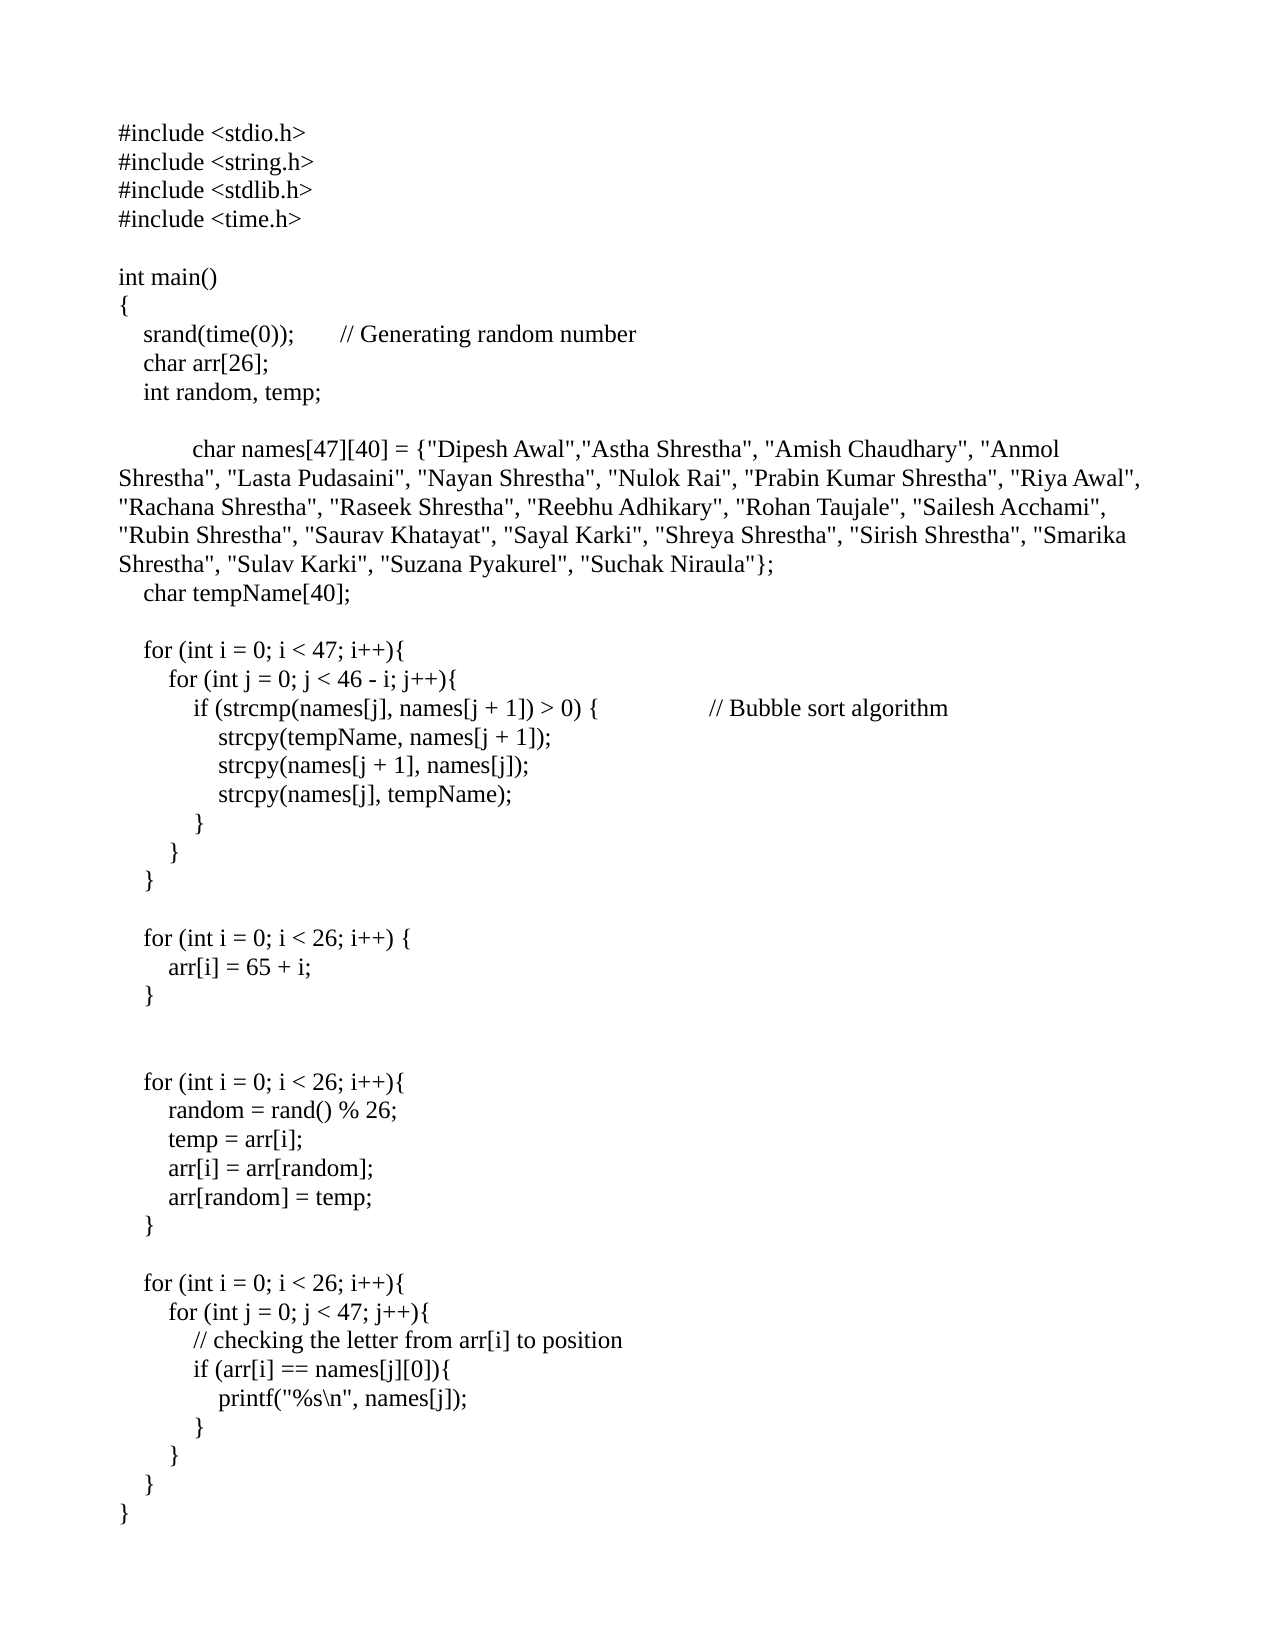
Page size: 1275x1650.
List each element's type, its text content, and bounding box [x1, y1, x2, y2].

text char names[47][40] = {"Dipesh Awal","Astha Shrestha", "Amish Chaudhary", "Anmol Shrestha", "Lasta Pudasaini", "Nayan Shrestha", "Nulok Rai", "Prabin Kumar Shrestha", "Riya Awal", "Rachana Shrestha", "Raseek Shrestha", "Reebhu Adhikary", "Rohan Taujale", "Sailesh Acchami", "Rubin Shrestha", "Saurav Khatayat", "Sayal Karki", "Shreya Shrestha", "Sirish Shrestha", "Smarika Shrestha", "Sulav Karki", "Suzana Pyakurel", "Suchak Niraula"}; [118, 434, 1157, 578]
text if (arr[i] == names[j][0]){ [118, 1354, 1157, 1383]
text #include <string.h> [118, 147, 1157, 176]
text // checking the letter from arr[i] to position [118, 1326, 1157, 1354]
text { [118, 291, 1157, 319]
text #include <stdlib.h> [118, 176, 1157, 204]
text if (strcmp(names[j], names[j + 1]) > 0) { // Bubble sort algorithm [118, 693, 1157, 722]
text for (int i = 0; i < 26; i++){ [118, 1067, 1157, 1096]
text } [118, 1498, 1157, 1527]
text strcpy(names[j], tempName); [118, 779, 1157, 808]
text random = rand() % 26; [118, 1096, 1157, 1124]
text } [118, 1412, 1157, 1441]
text for (int j = 0; j < 47; j++){ [118, 1297, 1157, 1326]
text arr[i] = 65 + i; [118, 952, 1157, 981]
text #include <time.h> [118, 204, 1157, 233]
text } [118, 808, 1157, 837]
text srand(time(0)); // Generating random number [118, 319, 1157, 348]
text } [118, 837, 1157, 866]
text printf("%s\n", names[j]); [118, 1383, 1157, 1412]
text strcpy(names[j + 1], names[j]); [118, 751, 1157, 779]
text temp = arr[i]; [118, 1124, 1157, 1153]
text arr[i] = arr[random]; [118, 1153, 1157, 1182]
text arr[random] = temp; [118, 1182, 1157, 1211]
text for (int i = 0; i < 47; i++){ [118, 636, 1157, 664]
text } [118, 1441, 1157, 1469]
text int main() [118, 262, 1157, 291]
text #include <stdio.h> [118, 118, 1157, 147]
text int random, temp; [118, 377, 1157, 406]
text char tempName[40]; [118, 578, 1157, 607]
text for (int i = 0; i < 26; i++){ [118, 1268, 1157, 1297]
text } [118, 1211, 1157, 1239]
text strcpy(tempName, names[j + 1]); [118, 722, 1157, 751]
text for (int i = 0; i < 26; i++) { [118, 923, 1157, 952]
text } [118, 866, 1157, 894]
text } [118, 981, 1157, 1009]
text for (int j = 0; j < 46 - i; j++){ [118, 664, 1157, 693]
text } [118, 1469, 1157, 1498]
text char arr[26]; [118, 348, 1157, 377]
